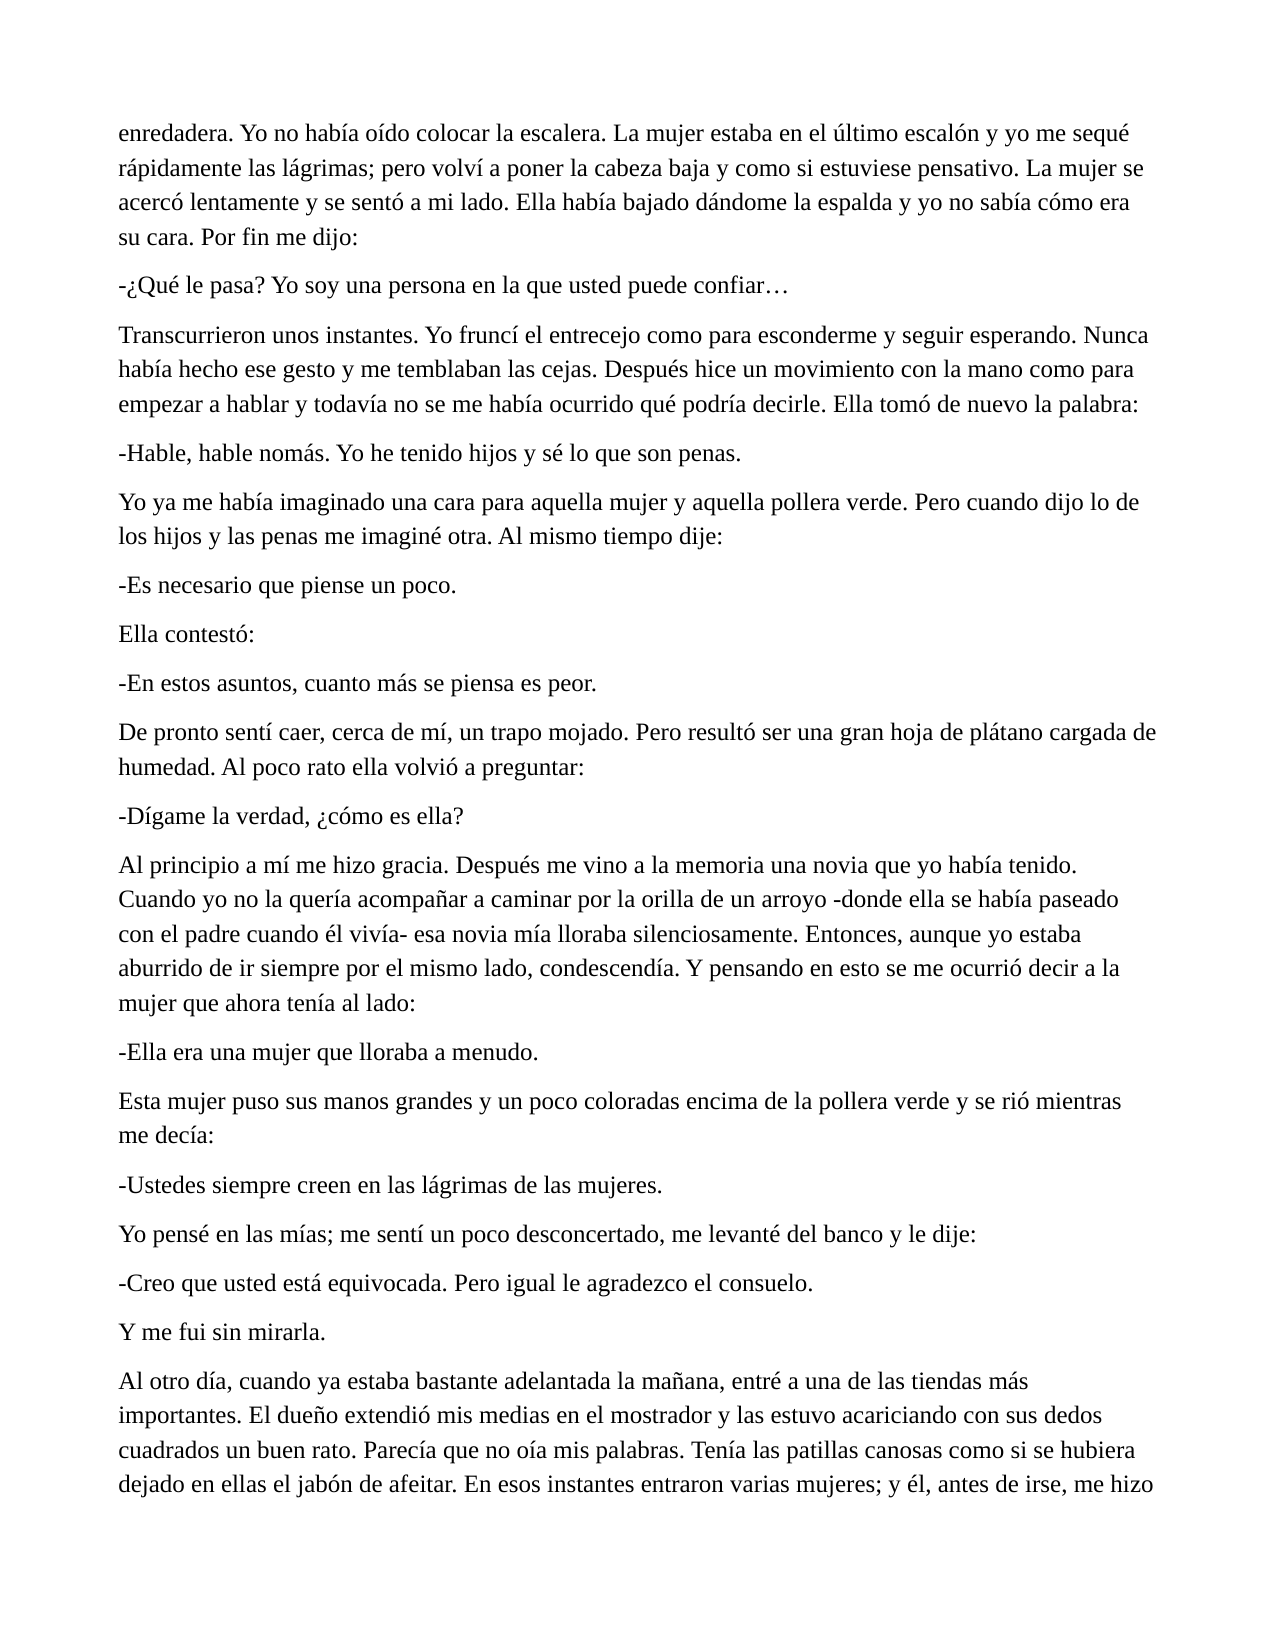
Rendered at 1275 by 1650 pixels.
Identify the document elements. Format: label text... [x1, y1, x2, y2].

text Yo pensé en las mías; me sentí un poco desconcertado, me levanté del banco y le dije: [118, 1219, 1157, 1247]
text -Es necesario que piense un poco. [118, 570, 1157, 599]
text Esta mujer puso sus manos grandes y un poco coloradas encima de la pollera verde y se rió mientras me decía: [118, 1086, 1157, 1149]
text -Ustedes siempre creen en las lágrimas de las mujeres. [118, 1170, 1157, 1198]
text Y me fui sin mirarla. [118, 1317, 1157, 1346]
text -Dígame la verdad, ¿cómo es ella? [118, 801, 1157, 830]
text -¿Qué le pasa? Yo soy una persona en la que usted puede confiar… [118, 271, 1157, 299]
text -Creo que usted está equivocada. Pero igual le agradezco el consuelo. [118, 1268, 1157, 1297]
text -Ella era una mujer que lloraba a menudo. [118, 1037, 1157, 1066]
text Yo ya me había imaginado una cara para aquella mujer y aquella pollera verde. Pero cuando dijo lo de los hijos y las penas me imaginé otra. Al mismo tiempo dije: [118, 487, 1157, 550]
text Ella contestó: [118, 619, 1157, 648]
text -En estos asuntos, cuanto más se piensa es peor. [118, 668, 1157, 697]
text Al otro día, cuando ya estaba bastante adelantada la mañana, entré a una de las tiendas más importantes. El dueño extendió mis medias en el mostrador y las estuvo acariciando con sus dedos cuadrados un buen rato. Parecía que no oía mis palabras. Tenía las patillas canosas como si se hubiera dejado en ellas el jabón de afeitar. En esos instantes entraron varias mujeres; y él, antes de irse, me hizo [118, 1366, 1157, 1498]
text enredadera. Yo no había oído colocar la escalera. La mujer estaba en el último escalón y yo me sequé rápidamente las lágrimas; pero volví a poner la cabeza baja y como si estuviese pensativo. La mujer se acercó lentamente y se sentó a mi lado. Ella había bajado dándome la espalda y yo no sabía cómo era su cara. Por fin me dijo: [118, 118, 1157, 250]
text Transcurrieron unos instantes. Yo fruncí el entrecejo como para esconderme y seguir esperando. Nunca había hecho ese gesto y me temblaban las cejas. Después hice un movimiento con la mano como para empezar a hablar y todavía no se me había ocurrido qué podría decirle. Ella tomó de nuevo la palabra: [118, 320, 1157, 417]
text Al principio a mí me hizo gracia. Después me vino a la memoria una novia que yo había tenido. Cuando yo no la quería acompañar a caminar por la orilla de un arroyo -donde ella se había paseado con el padre cuando él vivía- esa novia mía lloraba silenciosamente. Entonces, aunque yo estaba aburrido de ir siempre por el mismo lado, condescendía. Y pensando en esto se me ocurrió decir a la mujer que ahora tenía al lado: [118, 850, 1157, 1017]
text De pronto sentí caer, cerca de mí, un trapo mojado. Pero resultó ser una gran hoja de plátano cargada de humedad. Al poco rato ella volvió a preguntar: [118, 717, 1157, 781]
text -Hable, hable nomás. Yo he tenido hijos y sé lo que son penas. [118, 438, 1157, 466]
